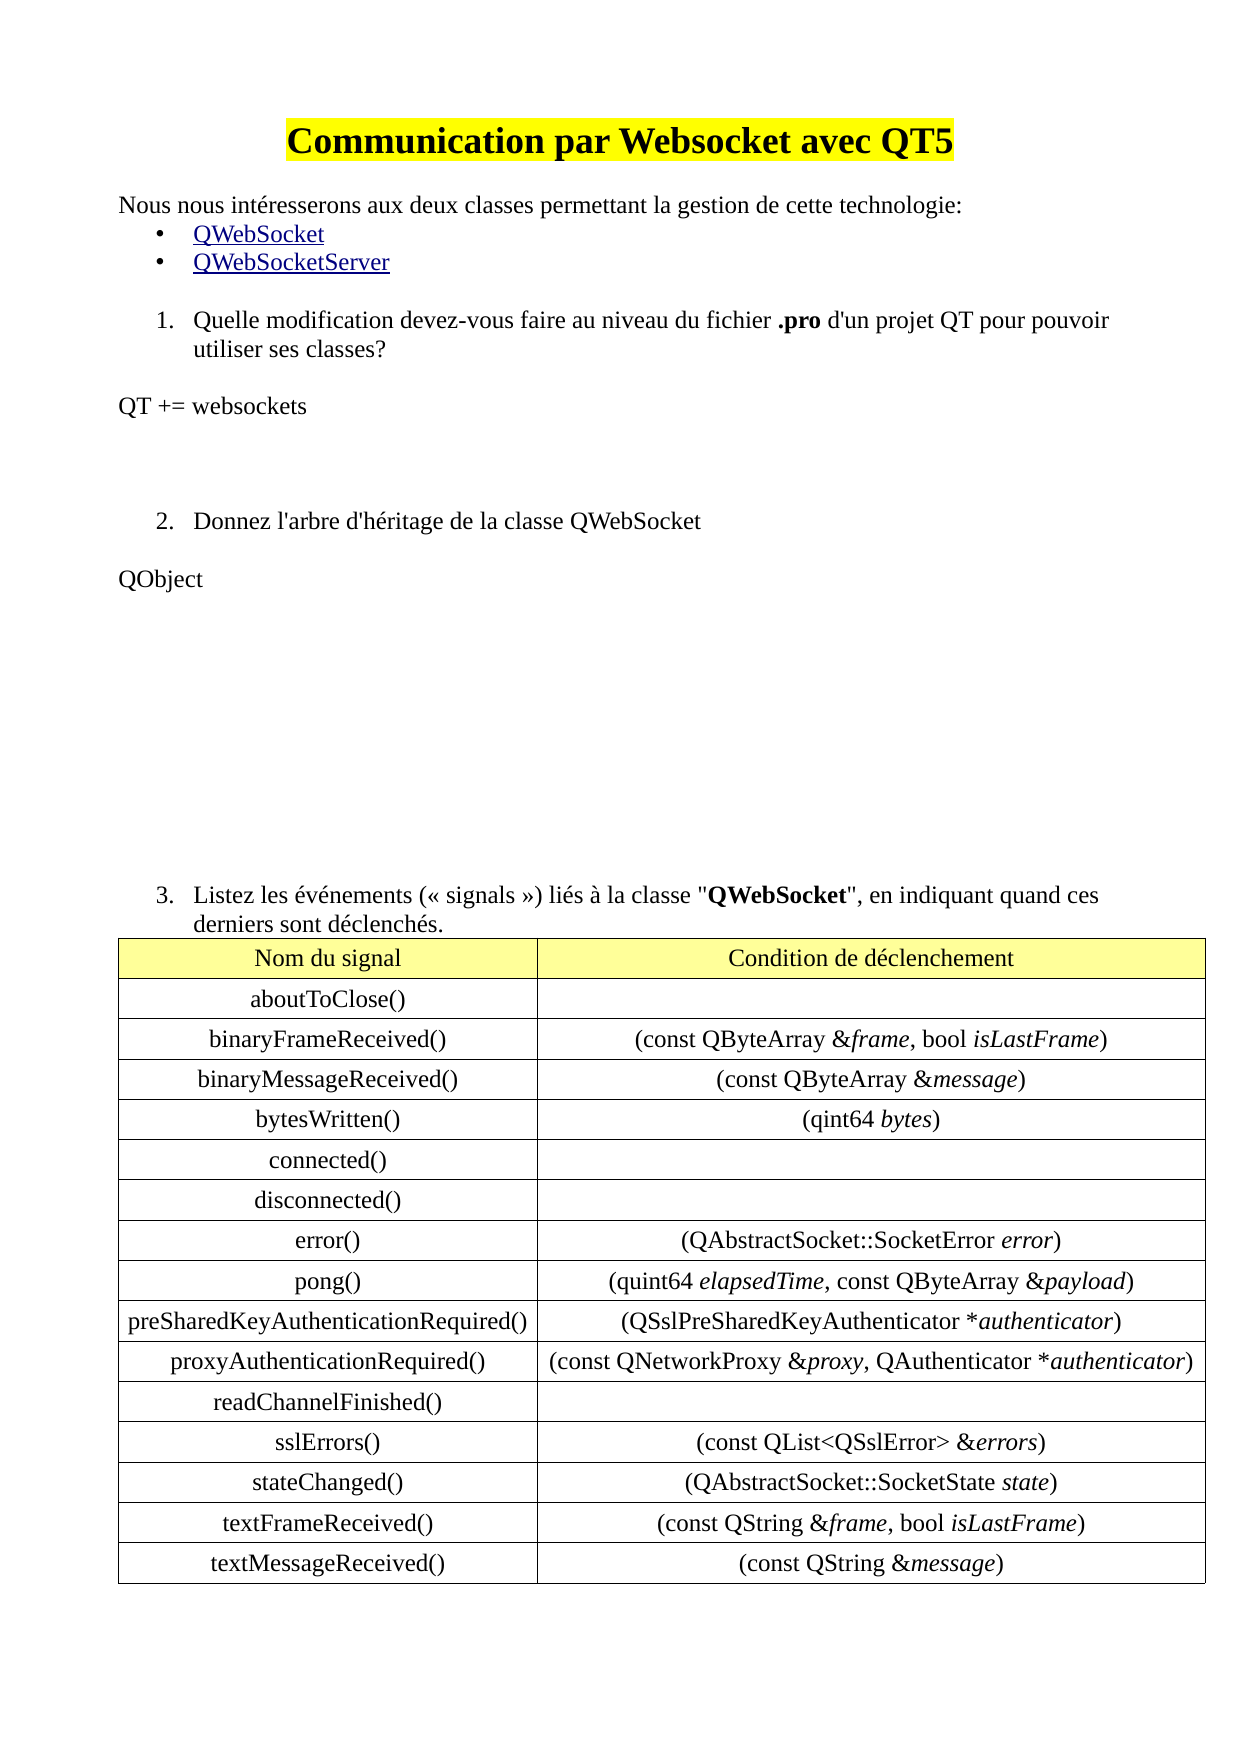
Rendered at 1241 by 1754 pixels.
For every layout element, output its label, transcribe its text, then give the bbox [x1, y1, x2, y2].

table_header Condition de déclenchement [538, 939, 1205, 978]
table_cell binaryFrameReceived() [119, 1019, 537, 1058]
list QWebSocketServer [156, 247, 1122, 276]
list QWebSocket [156, 219, 1122, 247]
list Donnez l'arbre d'héritage de la classe QWebSocket [156, 506, 1122, 535]
table_cell (const QString &frame, bool isLastFrame) [538, 1503, 1205, 1542]
table_cell sslErrors() [119, 1422, 537, 1462]
table_cell (quint64 elapsedTime, const QByteArray &payload) [538, 1261, 1205, 1300]
table_cell connected() [119, 1140, 537, 1179]
table_cell (const QNetworkProxy &proxy, QAuthenticator *authenticator) [538, 1342, 1205, 1381]
table_cell (const QByteArray &frame, bool isLastFrame) [538, 1019, 1205, 1058]
table_cell preSharedKeyAuthenticationRequired() [119, 1301, 537, 1341]
table_cell textMessageReceived() [119, 1543, 537, 1582]
text Communication par Websocket avec QT5 [118, 118, 1122, 161]
table_cell stateChanged() [119, 1463, 537, 1502]
table_cell (const QByteArray &message) [538, 1060, 1205, 1099]
table_cell (const QString &message) [538, 1543, 1205, 1582]
table_cell proxyAuthenticationRequired() [119, 1342, 537, 1381]
text Nous nous intéresserons aux deux classes permettant la gestion de cette technologie: [118, 190, 1122, 219]
table_cell readChannelFinished() [119, 1382, 537, 1421]
list Listez les événements (« signals ») liés à la classe "QWebSocket", en indiquant quand ces derniers sont déclenchés. [156, 880, 1122, 937]
list Quelle modification devez-vous faire au niveau du fichier .pro d'un projet QT pour pouvoir utiliser ses classes? [156, 305, 1122, 362]
table_cell aboutToClose() [119, 979, 537, 1018]
table_cell (qint64 bytes) [538, 1100, 1205, 1139]
text QT += websockets [118, 391, 1122, 420]
table_cell (QSslPreSharedKeyAuthenticator *authenticator) [538, 1301, 1205, 1341]
table_cell pong() [119, 1261, 537, 1300]
table_cell textFrameReceived() [119, 1503, 537, 1542]
table_cell [538, 979, 1205, 1018]
table_cell binaryMessageReceived() [119, 1060, 537, 1099]
table_cell error() [119, 1221, 537, 1260]
table_cell (const QList<QSslError> &errors) [538, 1422, 1205, 1462]
table_cell disconnected() [119, 1180, 537, 1220]
table_header Nom du signal [119, 939, 537, 978]
table_cell bytesWritten() [119, 1100, 537, 1139]
table_cell [538, 1382, 1205, 1421]
text QObject [118, 564, 1122, 592]
table_cell (QAbstractSocket::SocketState state) [538, 1463, 1205, 1502]
table_cell (QAbstractSocket::SocketError error) [538, 1221, 1205, 1260]
table_cell [538, 1180, 1205, 1220]
table_cell [538, 1140, 1205, 1179]
